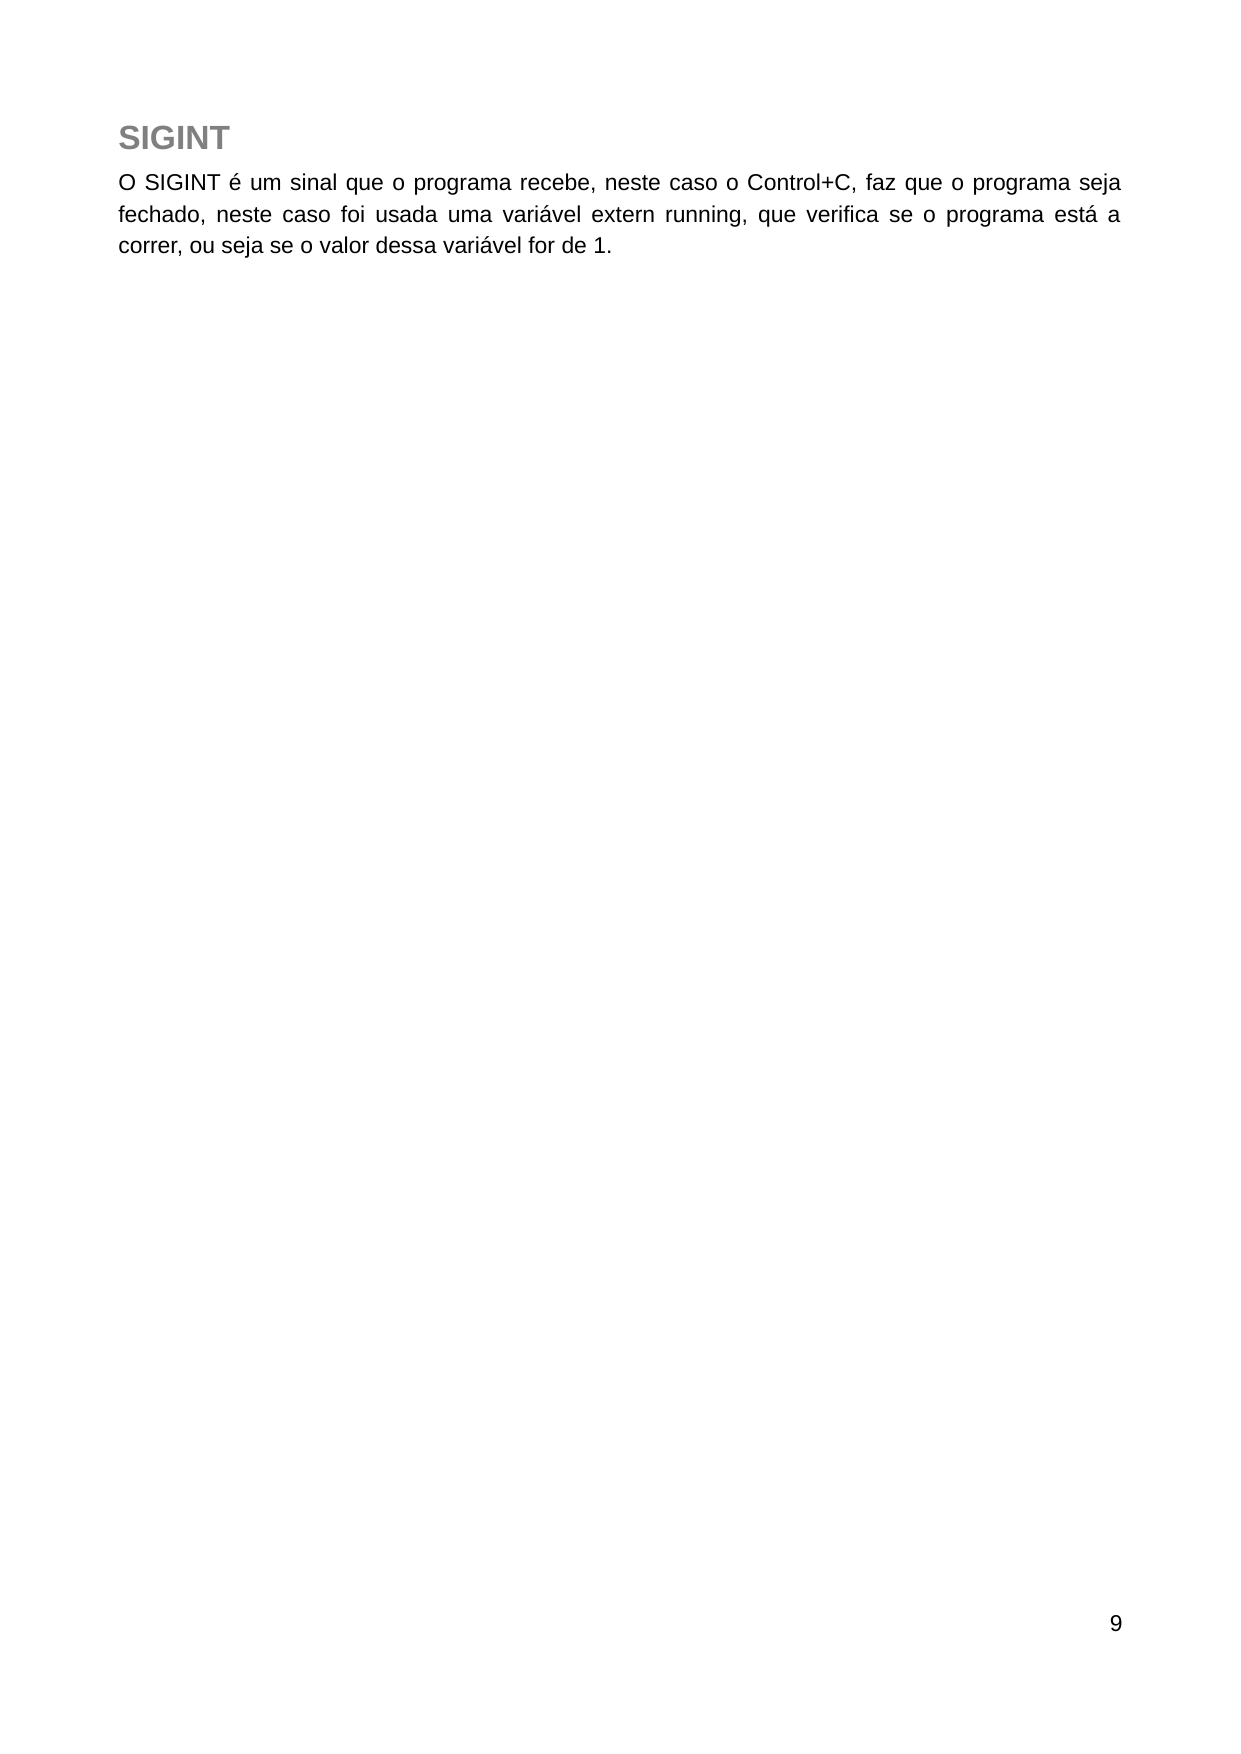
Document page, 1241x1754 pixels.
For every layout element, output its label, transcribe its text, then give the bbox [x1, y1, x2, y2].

text O SIGINT é um sinal que o programa recebe, neste caso o Control+C, faz que o programa seja fechado, neste caso foi usada uma variável extern running, que verifica se o programa está a correr, ou seja se o valor dessa variável for de 1. [118, 169, 1122, 259]
subtitle SIGINT [118, 118, 1122, 157]
